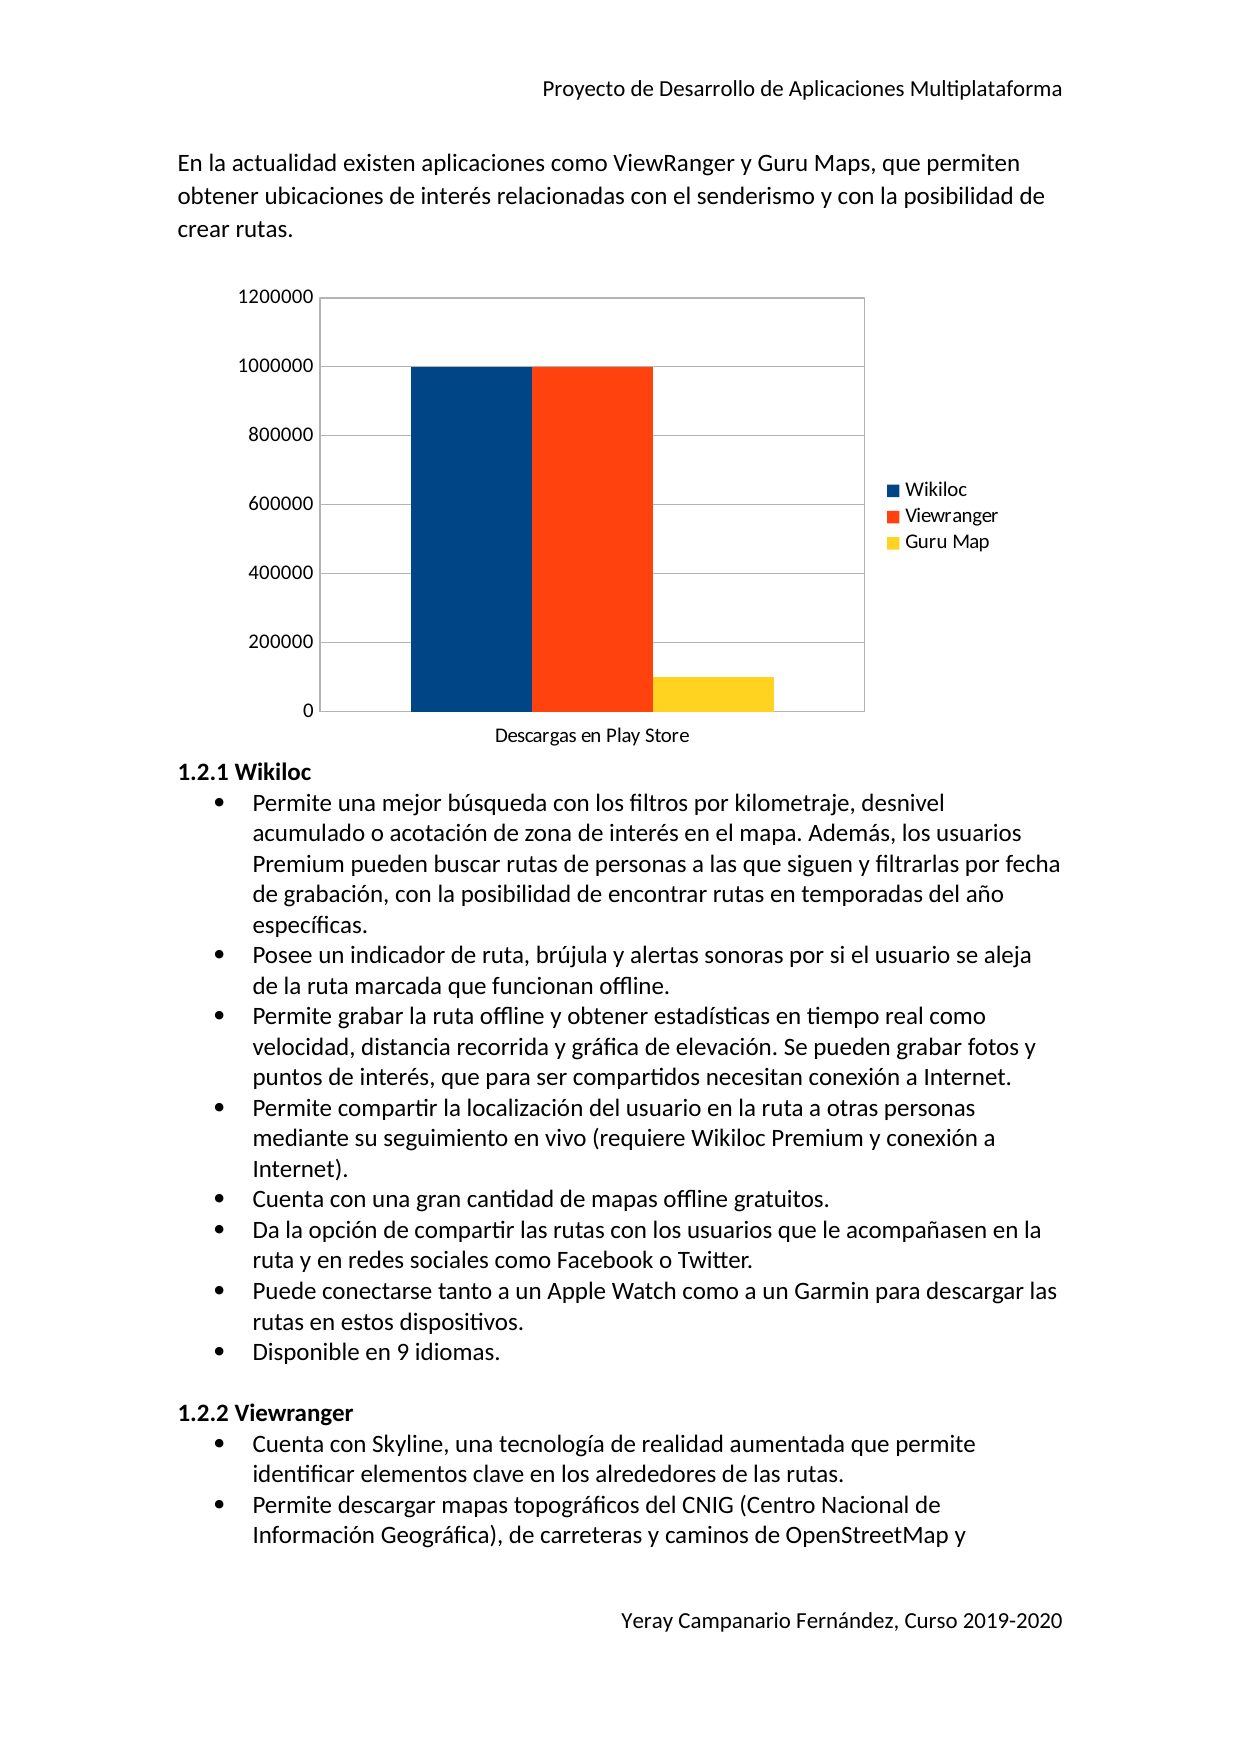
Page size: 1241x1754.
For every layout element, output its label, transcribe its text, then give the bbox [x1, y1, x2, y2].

list Puede conectarse tanto a un Apple Watch como a un Garmin para descargar las rutas en estos dispositivos. [215, 1275, 1063, 1336]
list Da la opción de compartir las rutas con los usuarios que le acompañasen en la ruta y en redes sociales como Facebook o Twitter. [215, 1214, 1063, 1275]
list Disponible en 9 idiomas. [215, 1336, 1063, 1367]
list Permite una mejor búsqueda con los filtros por kilometraje, desnivel acumulado o acotación de zona de interés en el mapa. Además, los usuarios Premium pueden buscar rutas de personas a las que siguen y filtrarlas por fecha de grabación, con la posibilidad de encontrar rutas en temporadas del año específicas. [215, 787, 1063, 939]
list Permite descargar mapas topográficos del CNIG (Centro Nacional de Información Geográfica), de carreteras y caminos de OpenStreetMap y [215, 1489, 1063, 1550]
list Posee un indicador de ruta, brújula y alertas sonoras por si el usuario se aleja de la ruta marcada que funcionan offline. [215, 939, 1063, 1001]
list Cuenta con una gran cantidad de mapas offline gratuitos. [215, 1184, 1063, 1214]
list Permite grabar la ruta offline y obtener estadísticas en tiempo real como velocidad, distancia recorrida y gráfica de elevación. Se pueden grabar fotos y puntos de interés, que para ser compartidos necesitan conexión a Internet. [215, 1001, 1063, 1092]
text En la actualidad existen aplicaciones como ViewRanger y Guru Maps, que permiten obtener ubicaciones de interés relacionadas con el senderismo y con la posibilidad de crear rutas. [177, 148, 1063, 243]
text 1.2.1 Wikiloc [177, 308, 1063, 787]
list Permite compartir la localización del usuario en la ruta a otras personas mediante su seguimiento en vivo (requiere Wikiloc Premium y conexión a Internet). [215, 1092, 1063, 1184]
text 1.2.2 Viewranger [177, 1397, 1063, 1428]
list Cuenta con Skyline, una tecnología de realidad aumentada que permite identificar elementos clave en los alrededores de las rutas. [215, 1428, 1063, 1489]
